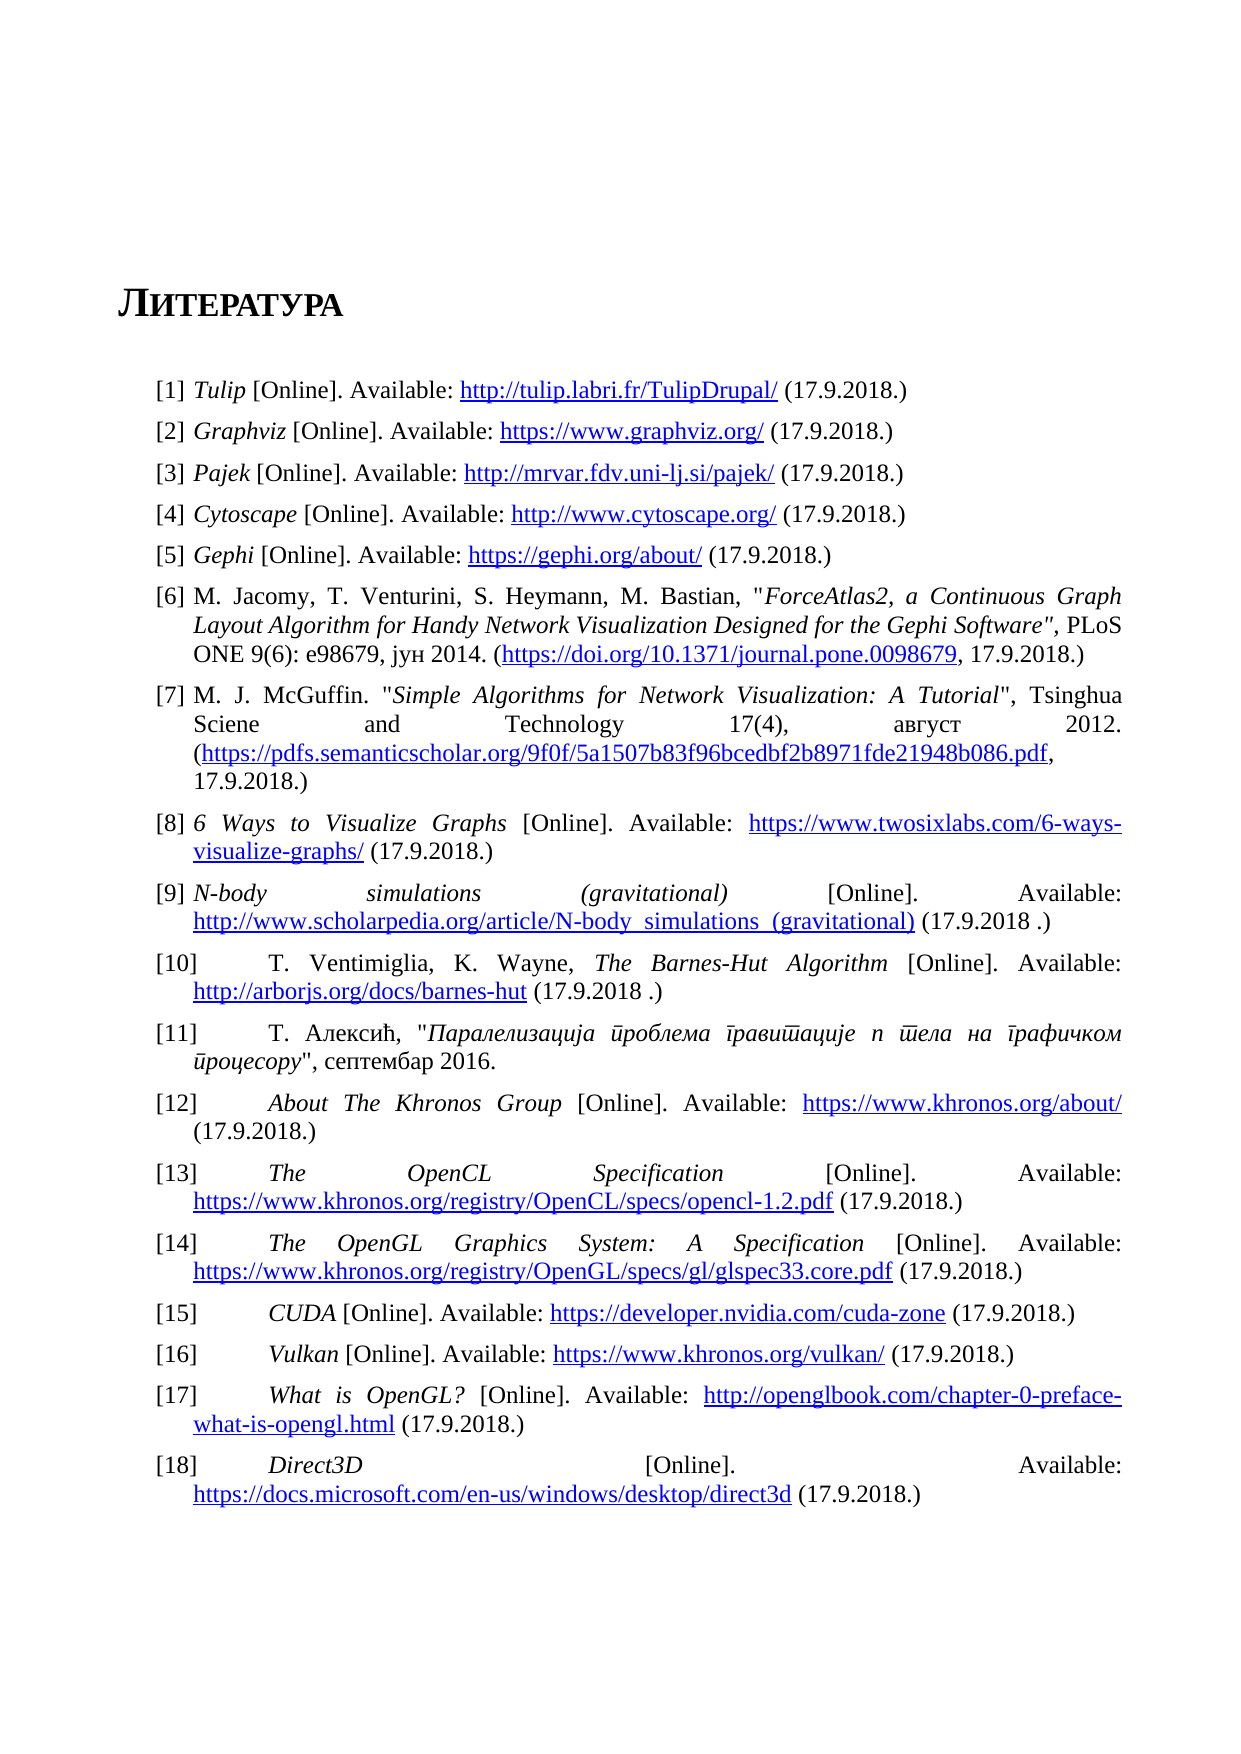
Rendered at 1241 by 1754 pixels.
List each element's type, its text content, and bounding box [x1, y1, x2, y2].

list What is OpenGL? [Online]. Available: http://openglbook.com/chapter-0-preface-what-is-opengl.html (17.9.2018.) [156, 1380, 1122, 1438]
list Direct3D [Online]. Available: https://docs.microsoft.com/en-us/windows/desktop/direct3d (17.9.2018.) [156, 1450, 1122, 1508]
list About The Khronos Group [Online]. Available: https://www.khronos.org/about/ (17.9.2018.) [156, 1088, 1122, 1145]
list The OpenGL Graphics System: A Specification [Online]. Available: https://www.khronos.org/registry/OpenGL/specs/gl/glspec33.core.pdf (17.9.2018.) [156, 1228, 1122, 1285]
list CUDA [Online]. Available: https://developer.nvidia.com/cuda-zone (17.9.2018.) [156, 1298, 1122, 1326]
list Tulip [Online]. Available: http://tulip.labri.fr/TulipDrupal/ (17.9.2018.) [156, 375, 1122, 404]
list Vulkan [Online]. Available: https://www.khronos.org/vulkan/ (17.9.2018.) [156, 1339, 1122, 1368]
list T. Ventimiglia, K. Wayne, The Barnes-Hut Algorithm [Online]. Available: http://arborjs.org/docs/barnes-hut (17.9.2018 .) [156, 948, 1122, 1005]
list Cytoscape [Online]. Available: http://www.cytoscape.org/ (17.9.2018.) [156, 499, 1122, 528]
list M. J. McGuffin. "Simple Algorithms for Network Visualization: A Tutorial", Tsinghua Sciene and Technology 17(4), август 2012. (https://pdfs.semanticscholar.org/9f0f/5a1507b83f96bcedbf2b8971fde21948b086.pdf, 17.9.2018.) [156, 680, 1122, 795]
list Т. Алексић, "Паралелизација проблема гравитације n тела на графичком процесору", септембар 2016. [156, 1018, 1122, 1075]
text Литература [118, 277, 1122, 325]
list M. Jacomy, T. Venturini, S. Heymann, M. Bastian, "ForceAtlas2, a Continuous Graph Layout Algorithm for Handy Network Visualization Designed for the Gephi Software", PLoS ONE 9(6): e98679, јун 2014. (https://doi.org/10.1371/journal.pone.0098679, 17.9.2018.) [156, 581, 1122, 668]
list 6 Ways to Visualize Graphs [Online]. Available: https://www.twosixlabs.com/6-ways-visualize-graphs/ (17.9.2018.) [156, 808, 1122, 865]
list Graphviz [Online]. Available: https://www.graphviz.org/ (17.9.2018.) [156, 416, 1122, 445]
list Pajek [Online]. Available: http://mrvar.fdv.uni-lj.si/pajek/ (17.9.2018.) [156, 458, 1122, 486]
list Gephi [Online]. Available: https://gephi.org/about/ (17.9.2018.) [156, 540, 1122, 569]
list N-body simulations (gravitational) [Online]. Available: http://www.scholarpedia.org/article/N-body_simulations_(gravitational) (17.9.2018 .) [156, 878, 1122, 935]
list The OpenCL Specification [Online]. Available: https://www.khronos.org/registry/OpenCL/specs/opencl-1.2.pdf (17.9.2018.) [156, 1158, 1122, 1215]
